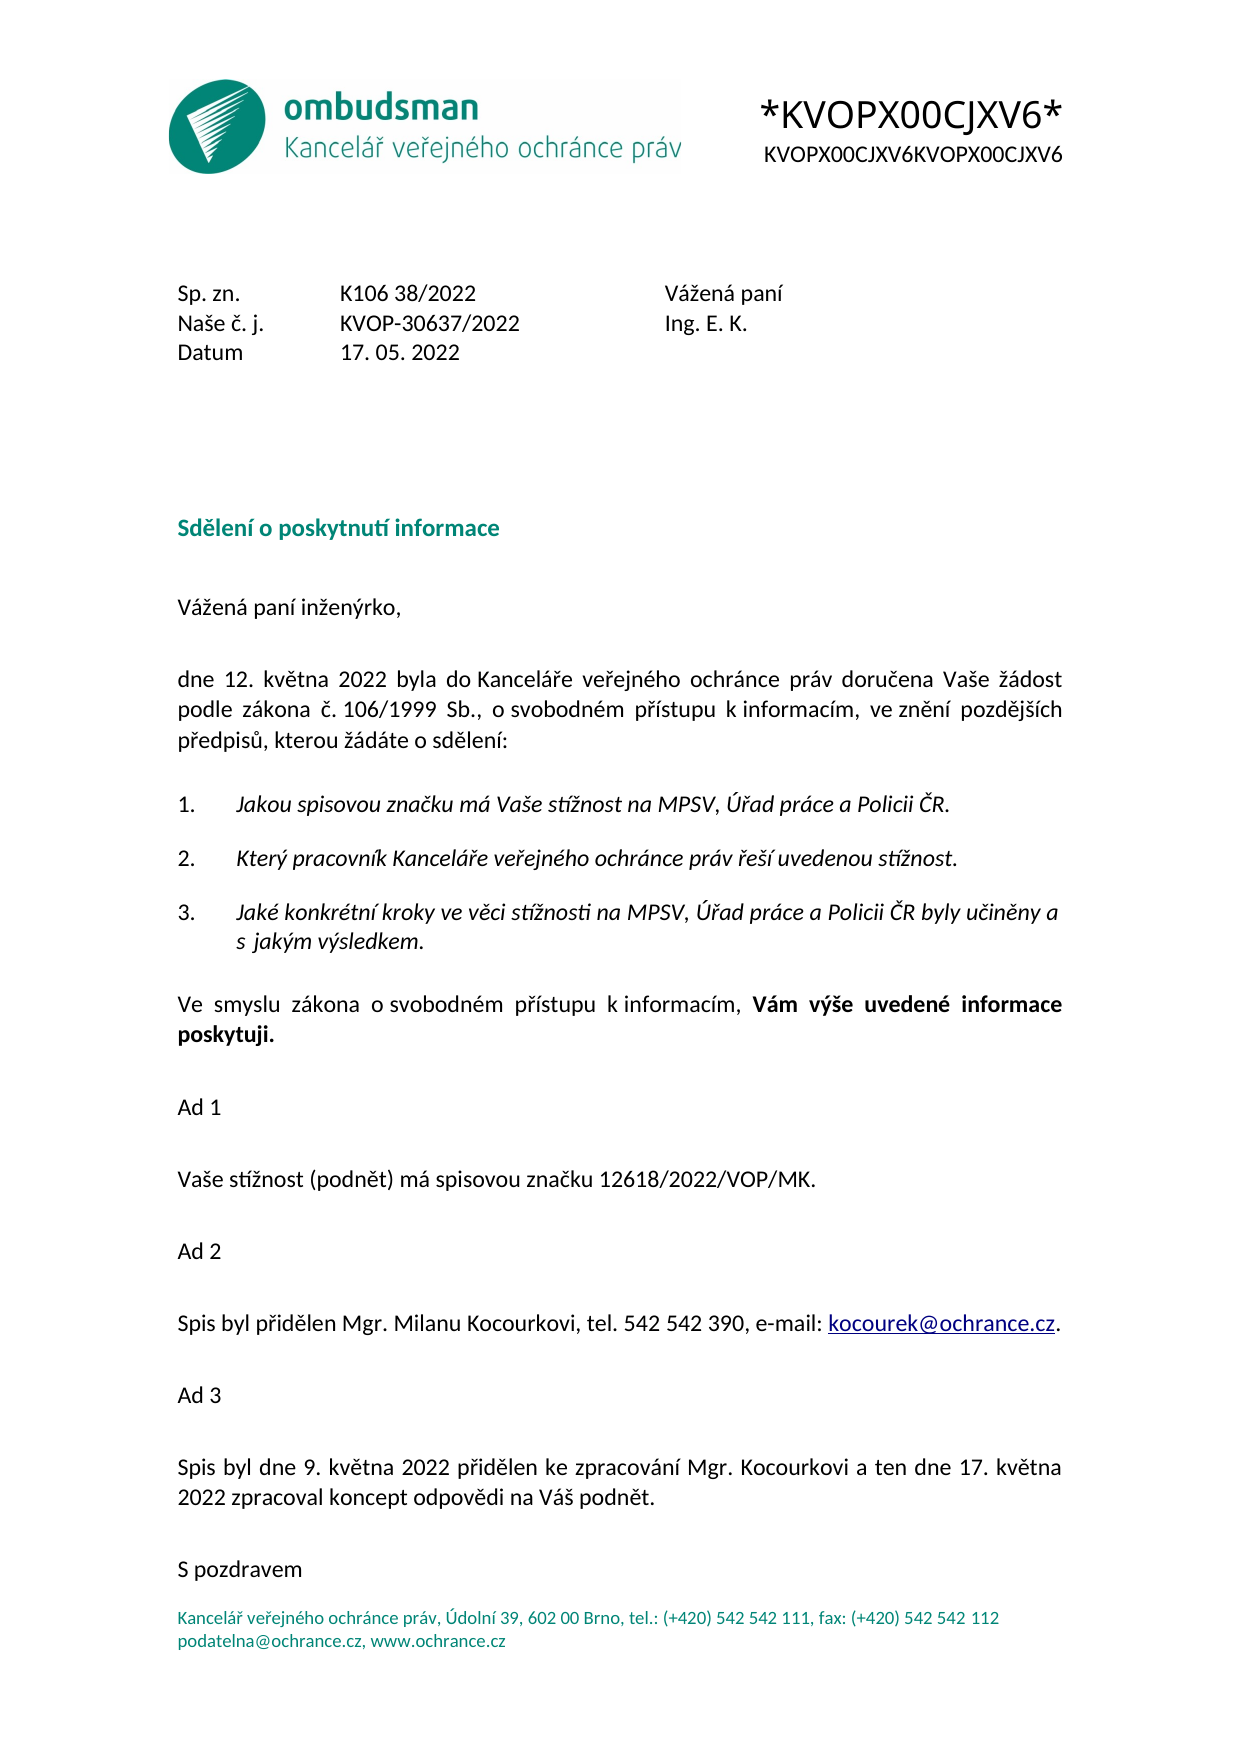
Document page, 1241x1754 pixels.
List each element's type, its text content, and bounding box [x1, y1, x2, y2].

list Jaké konkrétní kroky ve věci stížnosti na MPSV, Úřad práce a Policii ČR byly učiněny a s jakým výsledkem. [177, 897, 1063, 956]
text Vaše stížnost (podnět) má spisovou značku 12618/2022/VOP/MK. [177, 1164, 1063, 1193]
subtitle Sdělení o poskytnutí informace [177, 513, 1063, 543]
text Spis byl dne 9. května 2022 přidělen ke zpracování Mgr. Kocourkovi a ten dne 17. května 2022 zpracoval koncept odpovědi na Váš podnět. [177, 1452, 1063, 1512]
list Který pracovník Kanceláře veřejného ochránce práv řeší uvedenou stížnost. [177, 843, 1063, 872]
text Ad 3 [177, 1380, 1063, 1409]
text Spis byl přidělen Mgr. Milanu Kocourkovi, tel. 542 542 390, e-mail: kocourek@ochrance.cz. [177, 1308, 1063, 1337]
list Jakou spisovou značku má Vaše stížnost na MPSV, Úřad práce a Policii ČR. [177, 789, 1063, 818]
table_header Sp. zn. Naše č. j. Datum [177, 220, 340, 513]
table_header Vážená paní Ing. E. K. [665, 220, 1085, 513]
text S pozdravem [177, 1554, 1063, 1584]
text Ad 2 [177, 1236, 1063, 1265]
text Ad 1 [177, 1092, 1063, 1121]
text Ve smyslu zákona o svobodném přístupu k informacím, Vám výše uvedené informace poskytuji. [177, 989, 1063, 1049]
text Vážená paní inženýrko, [177, 592, 1063, 621]
table_header K106 38/2022 KVOP-30637/2022 17. 05. 2022 [340, 220, 664, 513]
text dne 12. května 2022 byla do Kanceláře veřejného ochránce práv doručena Vaše žádost podle zákona č. 106/1999 Sb., o svobodném přístupu k informacím, ve znění pozdějších předpisů, kterou žádáte o sdělení: [177, 664, 1063, 754]
